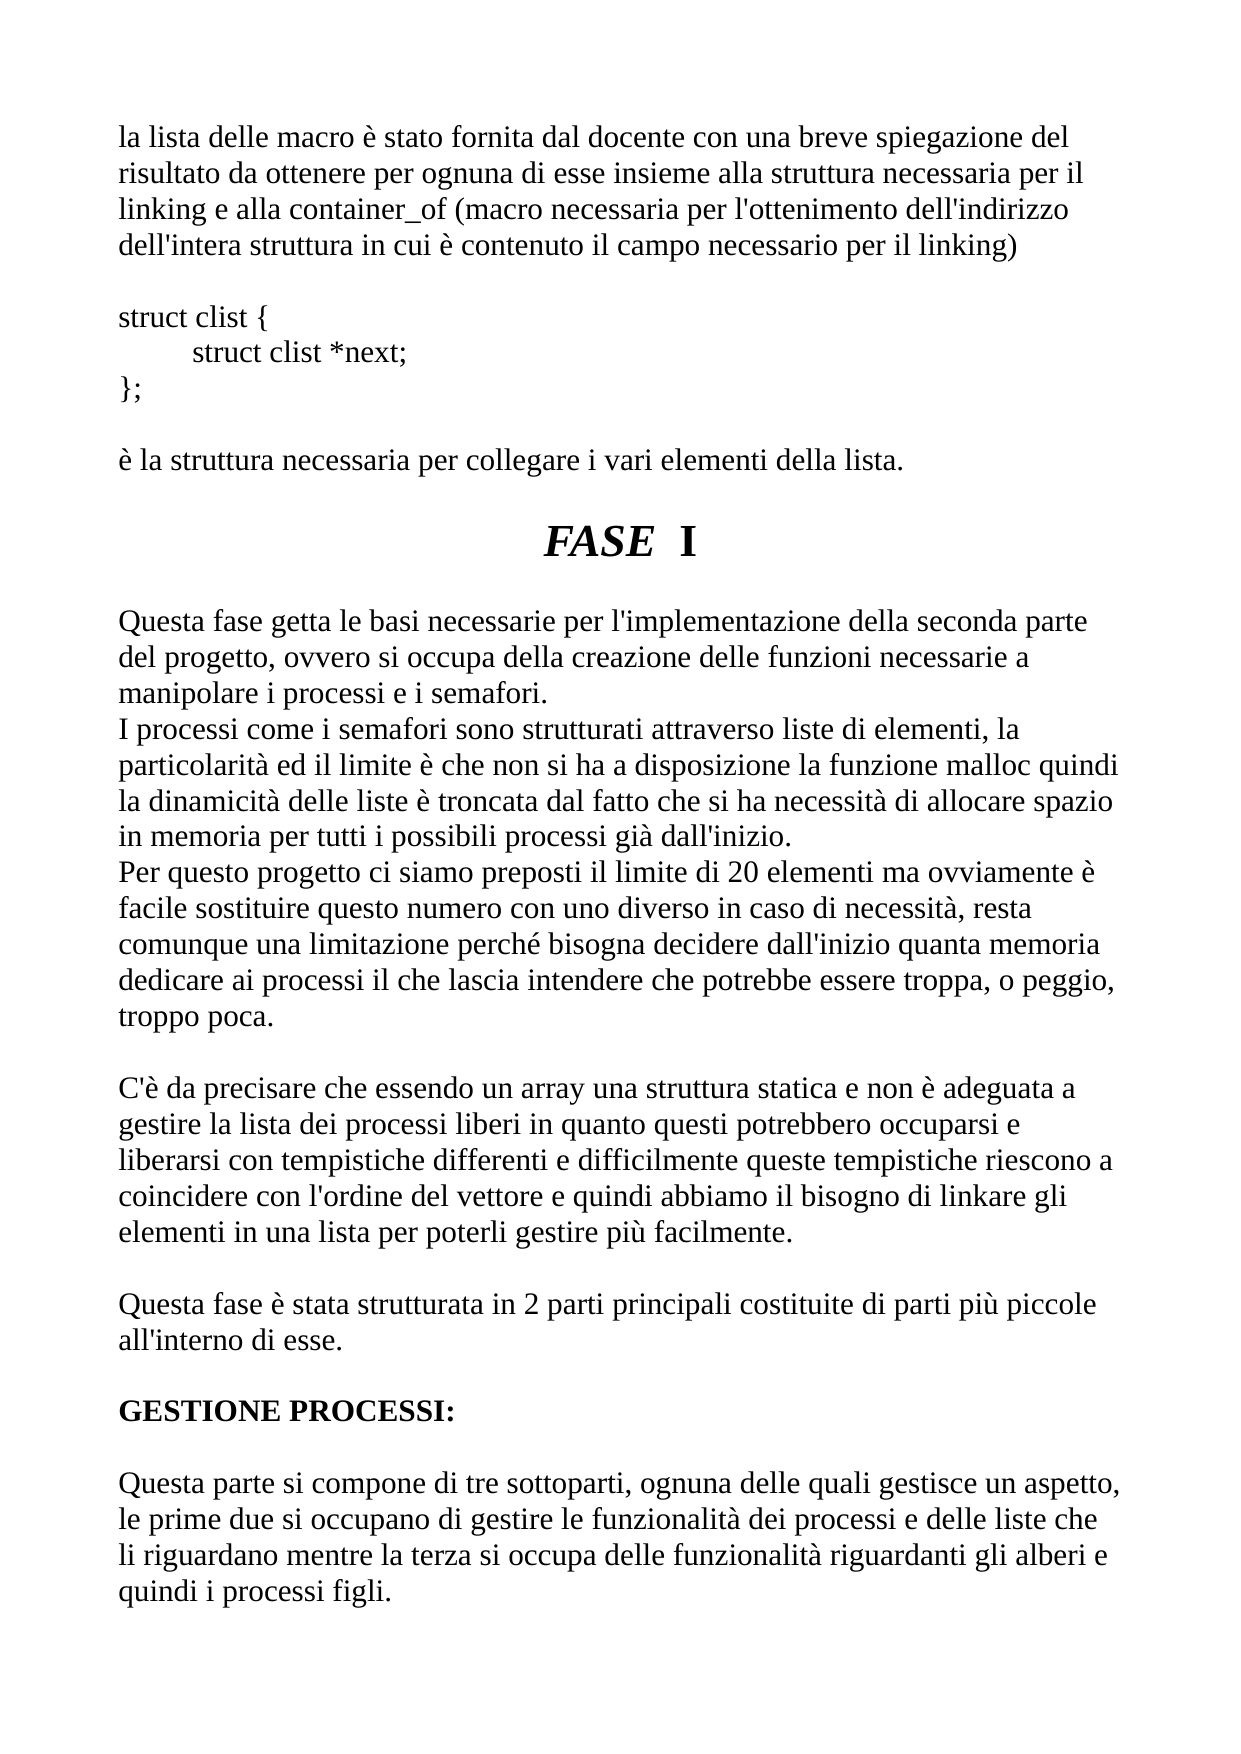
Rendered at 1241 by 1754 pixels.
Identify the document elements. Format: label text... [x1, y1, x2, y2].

text Questa fase getta le basi necessarie per l'implementazione della seconda parte del progetto, ovvero si occupa della creazione delle funzioni necessarie a manipolare i processi e i semafori. [118, 602, 1122, 710]
text GESTIONE PROCESSI: [118, 1393, 1122, 1429]
text Questa parte si compone di tre sottoparti, ognuna delle quali gestisce un aspetto, [118, 1464, 1122, 1501]
text le prime due si occupano di gestire le funzionalità dei processi e delle liste che li riguardano mentre la terza si occupa delle funzionalità riguardanti gli alberi e quindi i processi figli. [118, 1501, 1122, 1608]
text Questa fase è stata strutturata in 2 parti principali costituite di parti più piccole all'interno di esse. [118, 1285, 1122, 1357]
text }; [118, 370, 1122, 406]
text Per questo progetto ci siamo preposti il limite di 20 elementi ma ovviamente è facile sostituire questo numero con uno diverso in caso di necessità, resta comunque una limitazione perché bisogna decidere dall'inizio quanta memoria dedicare ai processi il che lascia intendere che potrebbe essere troppa, o peggio, troppo poca. [118, 854, 1122, 1033]
text è la struttura necessaria per collegare i vari elementi della lista. [118, 442, 1122, 477]
text I processi come i semafori sono strutturati attraverso liste di elementi, la particolarità ed il limite è che non si ha a disposizione la funzione malloc quindi la dinamicità delle liste è troncata dal fatto che si ha necessità di allocare spazio in memoria per tutti i possibili processi già dall'inizio. [118, 710, 1122, 854]
text C'è da precisare che essendo un array una struttura statica e non è adeguata a gestire la lista dei processi liberi in quanto questi potrebbero occuparsi e liberarsi con tempistiche differenti e difficilmente queste tempistiche riescono a coincidere con l'ordine del vettore e quindi abbiamo il bisogno di linkare gli elementi in una lista per poterli gestire più facilmente. [118, 1069, 1122, 1249]
text struct clist { [118, 298, 1122, 334]
text struct clist *next; [118, 334, 1122, 370]
text FASE I [118, 513, 1122, 566]
text la lista delle macro è stato fornita dal docente con una breve spiegazione del risultato da ottenere per ognuna di esse insieme alla struttura necessaria per il linking e alla container_of (macro necessaria per l'ottenimento dell'indirizzo dell'intera struttura in cui è contenuto il campo necessario per il linking) [118, 118, 1122, 262]
